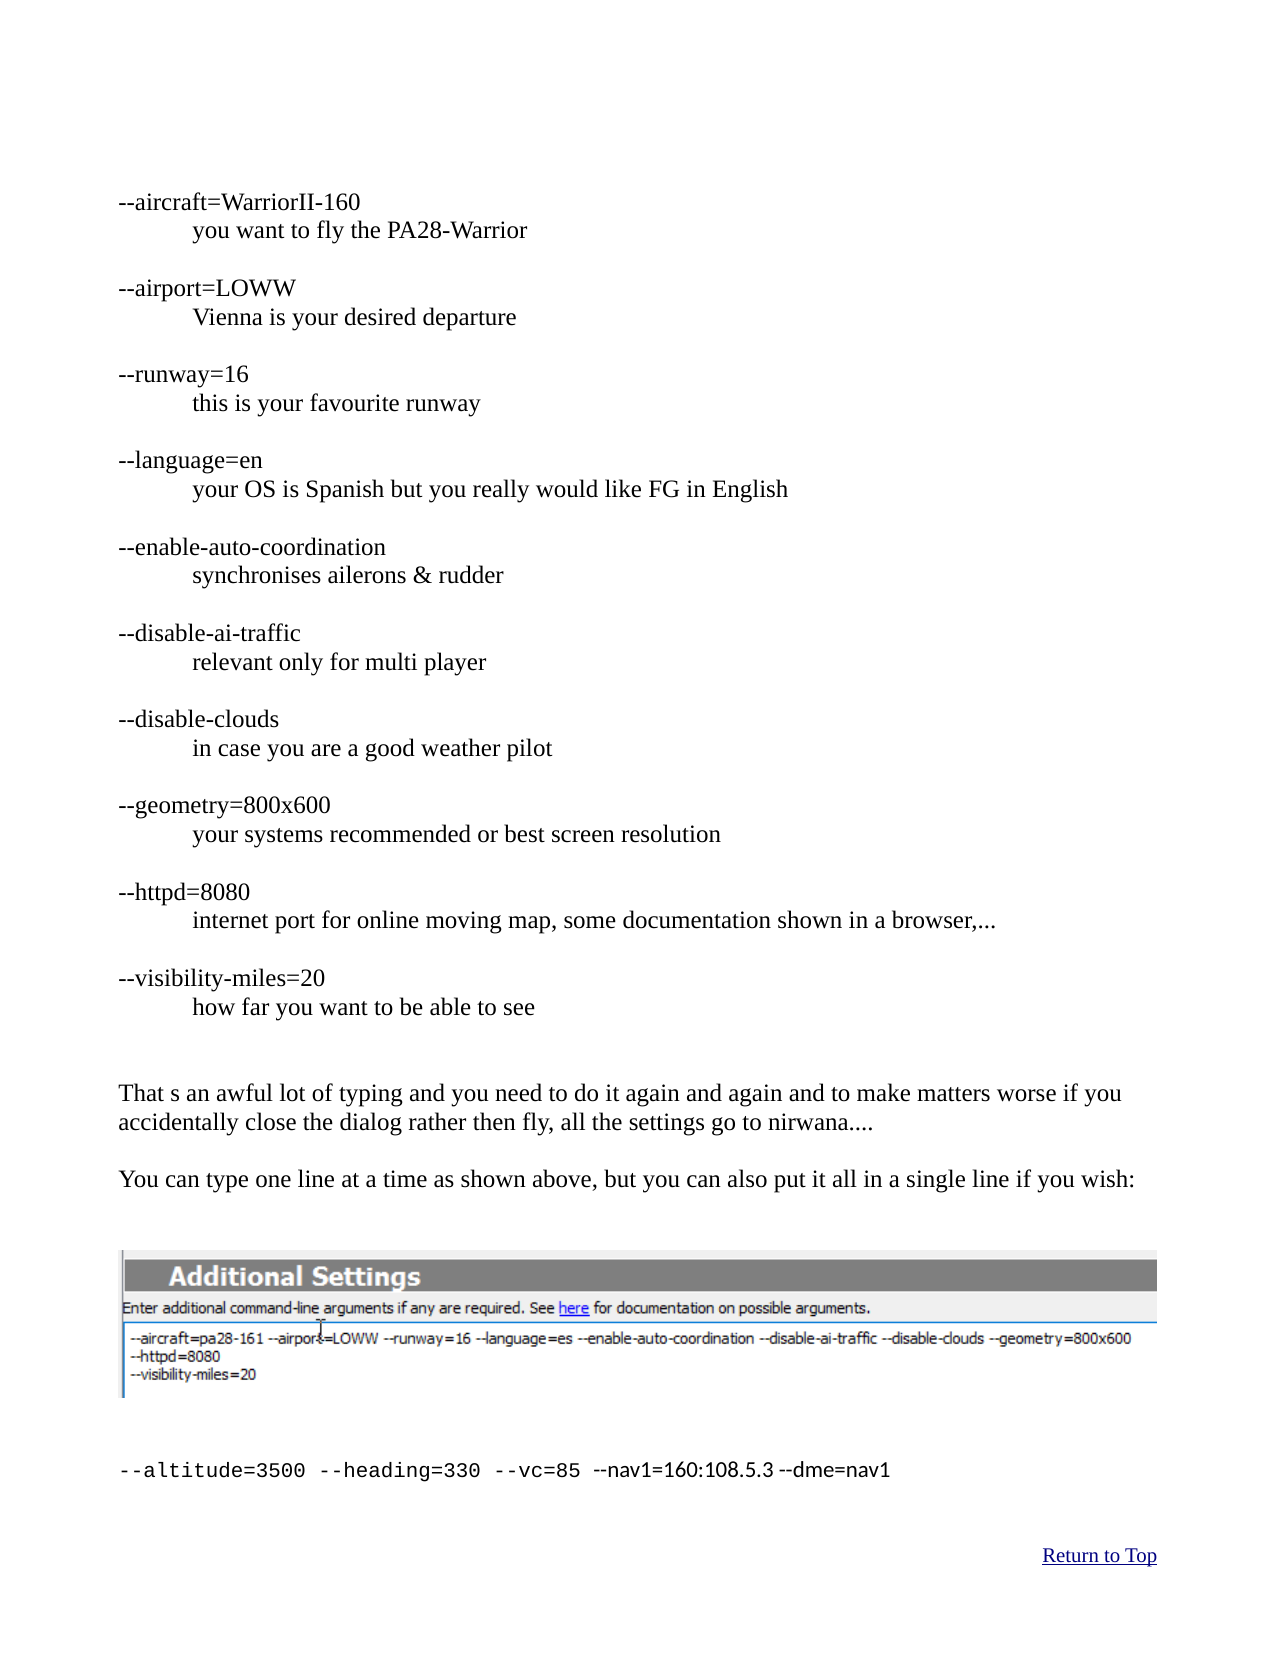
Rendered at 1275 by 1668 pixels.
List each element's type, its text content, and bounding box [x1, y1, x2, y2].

text --disable-clouds [118, 704, 1157, 733]
text --disable-ai-traffic [118, 618, 1157, 647]
text you want to fly the PA28-Warrior [118, 215, 1157, 244]
text this is your favourite runway [118, 388, 1157, 417]
text --enable-auto-coordination synchronises ailerons & rudder [118, 532, 1157, 589]
text --aircraft=WarriorII-160 [118, 187, 1157, 215]
text --runway=16 [118, 359, 1157, 388]
text how far you want to be able to see [118, 992, 1157, 1020]
text internet port for online moving map, some documentation shown in a browser,... [118, 905, 1157, 934]
text --language=en your OS is Spanish but you really would like FG in English [118, 445, 1157, 503]
text --geometry=800x600 [118, 790, 1157, 819]
text You can type one line at a time as shown above, but you can also put it all in a single line if you wish: [118, 1164, 1157, 1193]
text relevant only for multi player [118, 647, 1157, 675]
text --httpd=8080 [118, 877, 1157, 905]
text in case you are a good weather pilot [118, 733, 1157, 762]
text --airport=LOWW [118, 273, 1157, 302]
text --visibility-miles=20 [118, 963, 1157, 992]
text That s an awful lot of typing and you need to do it again and again and to make matters worse if you accidentally close the dialog rather then fly, all the settings go to nirwana.... [118, 1078, 1157, 1135]
text Vienna is your desired departure [118, 302, 1157, 330]
picture [118, 1250, 1157, 1398]
text --altitude=3500 --heading=330 --vc=85 --nav1=160:108.5.3 --dme=nav1 [118, 1455, 1157, 1484]
text your systems recommended or best screen resolution [118, 819, 1157, 848]
